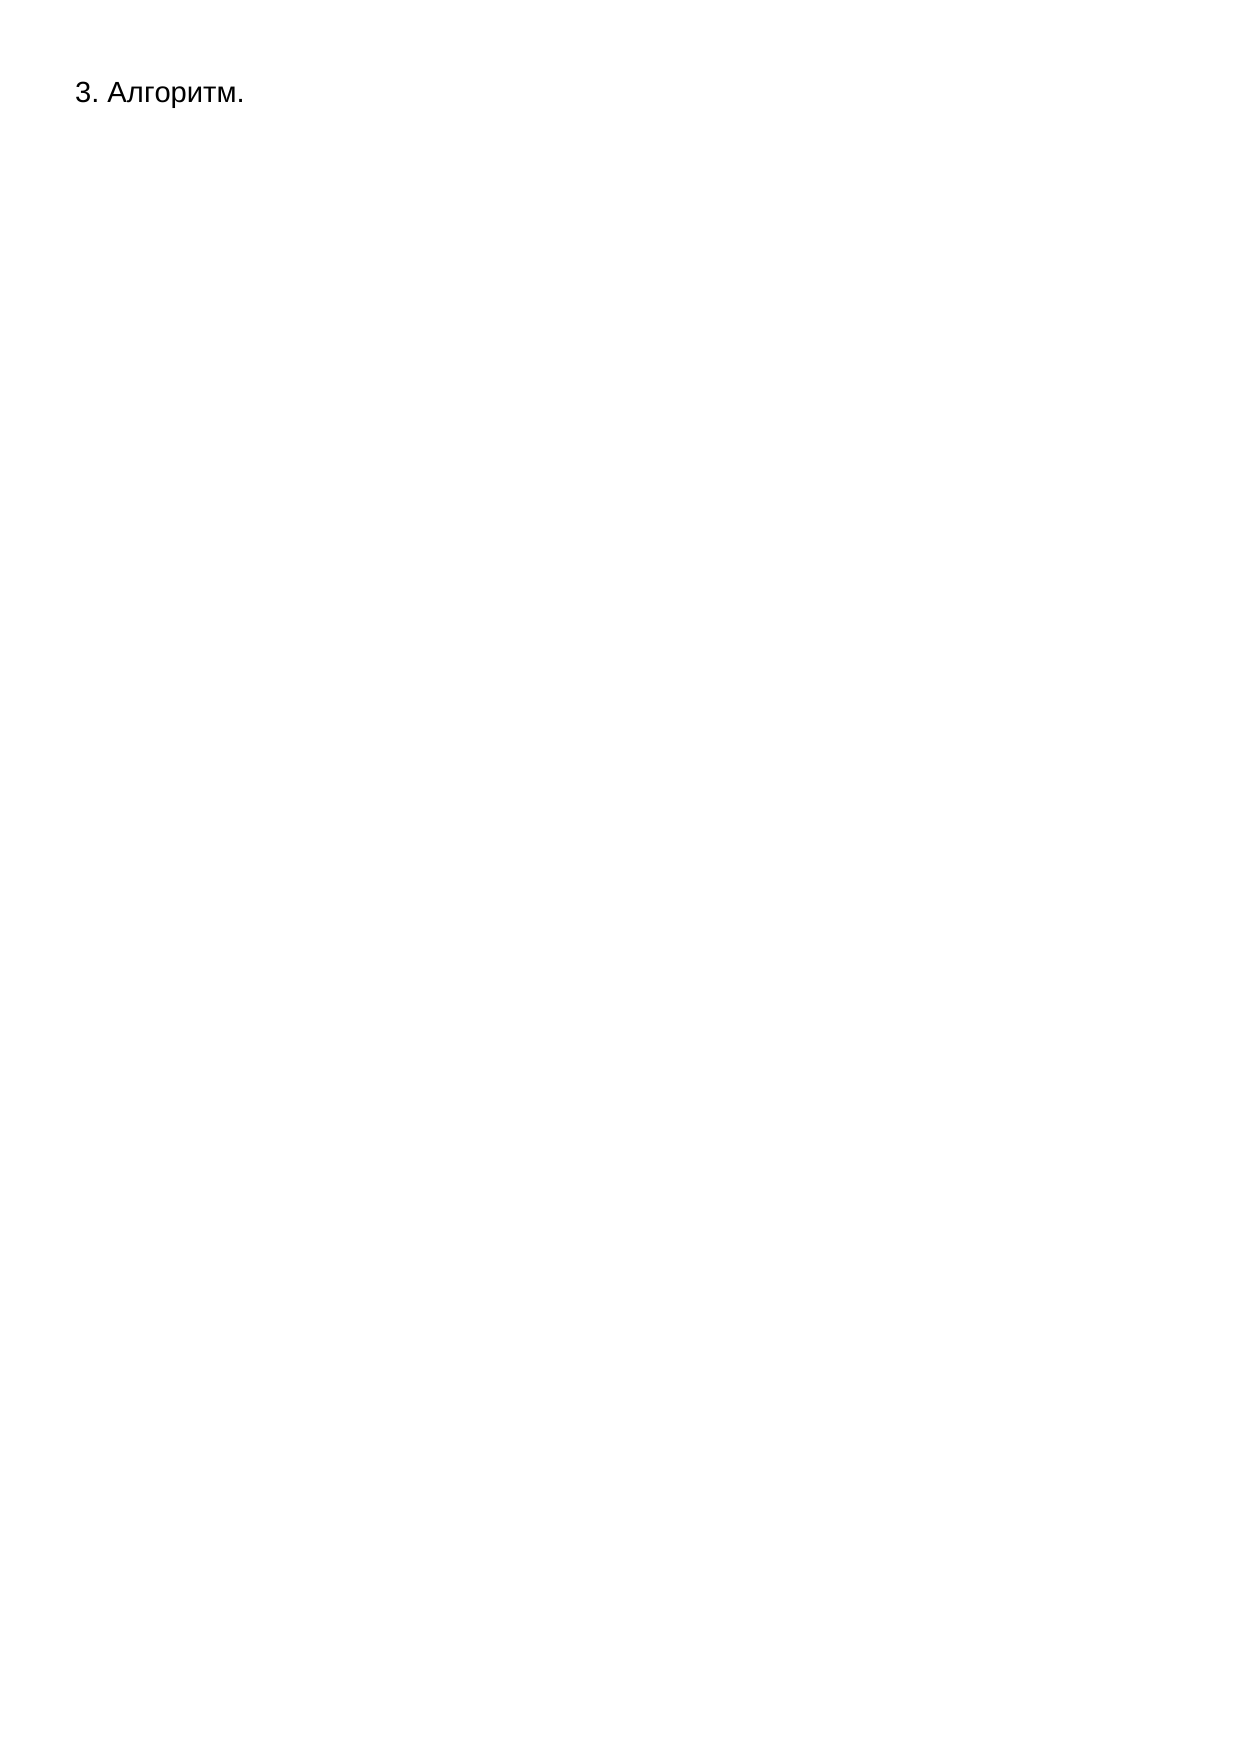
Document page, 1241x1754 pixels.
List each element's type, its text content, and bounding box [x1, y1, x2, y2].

text 3. Алгоритм. [75, 75, 1165, 108]
